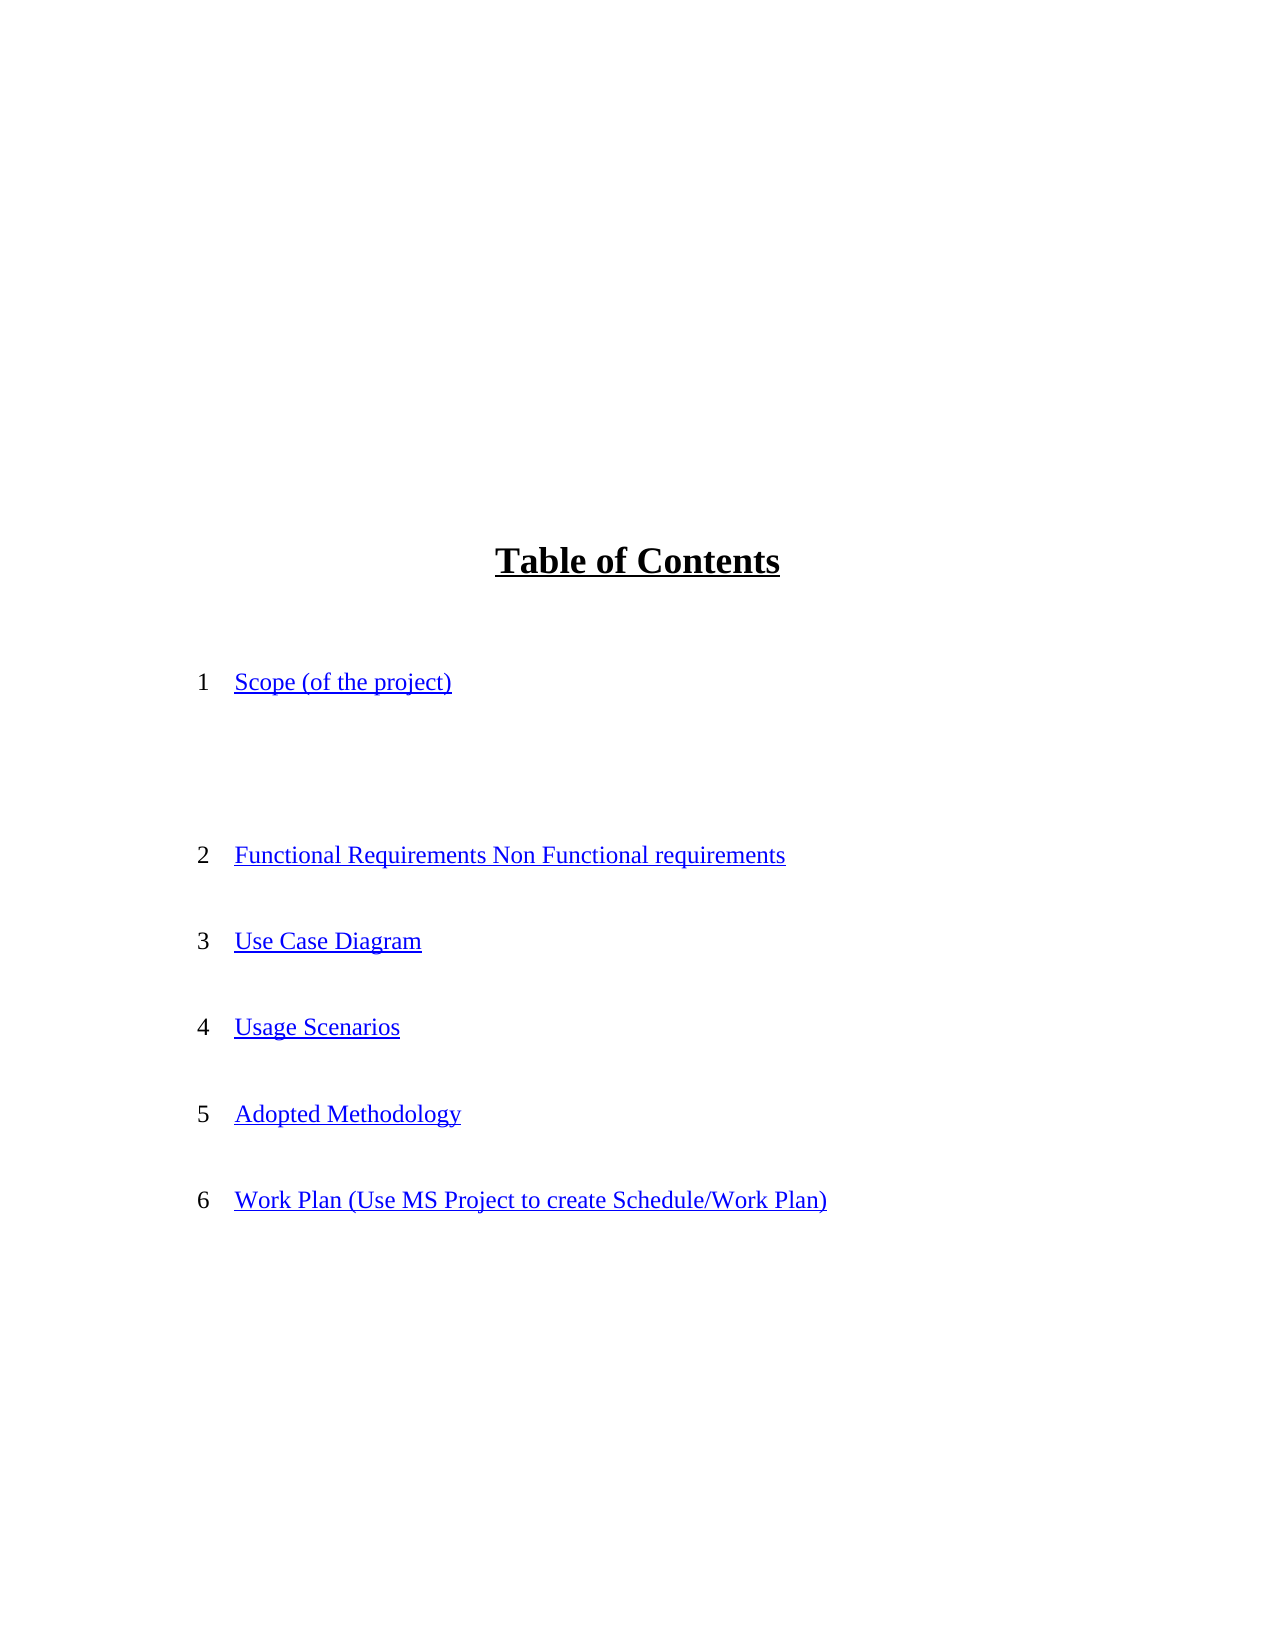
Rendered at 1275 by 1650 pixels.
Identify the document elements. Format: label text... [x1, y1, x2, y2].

list Scope (of the project) [197, 667, 1125, 782]
list Use Case Diagram [197, 926, 1125, 955]
list Work Plan (Use MS Project to create Schedule/Work Plan) [197, 1185, 1125, 1214]
list Usage Scenarios [197, 1012, 1125, 1041]
text Table of Contents [150, 538, 1125, 581]
list Adopted Methodology [197, 1099, 1125, 1127]
list Functional Requirements Non Functional requirements [197, 840, 1125, 869]
